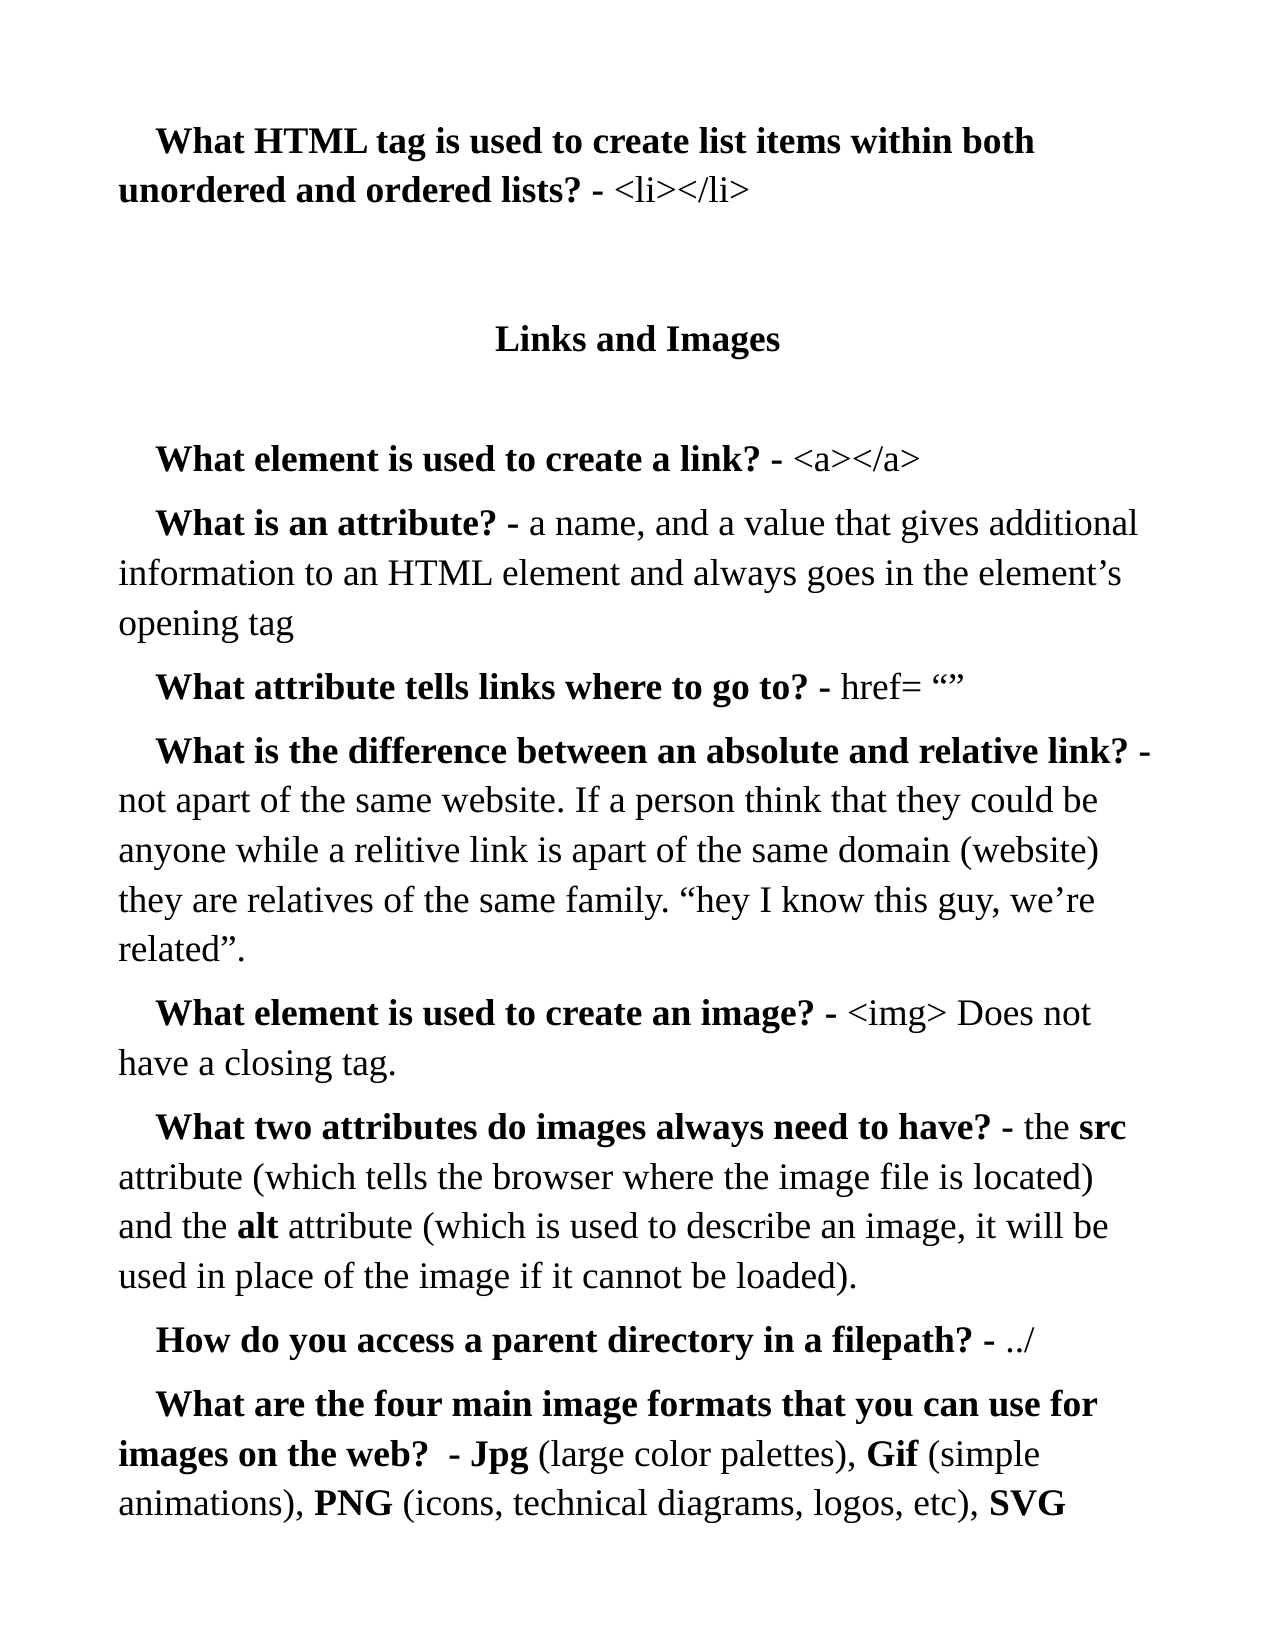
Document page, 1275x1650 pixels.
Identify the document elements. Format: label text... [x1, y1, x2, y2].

text How do you access a parent directory in a filepath? - ../ [118, 1317, 1157, 1361]
text What is the difference between an absolute and relative link? - not apart of the same website. If a person think that they could be anyone while a relitive link is apart of the same domain (website) they are relatives of the same family. “hey I know this guy, we’re related”. [118, 728, 1157, 970]
subtitle Links and Images [118, 317, 1157, 360]
text What HTML tag is used to create list items within both unordered and ordered lists? - <li></li> [118, 118, 1157, 211]
text What are the four main image formats that you can use for images on the web? - Jpg (large color palettes), Gif (simple animations), PNG (icons, technical diagrams, logos, etc), SVG [118, 1382, 1157, 1524]
text What is an attribute? - a name, and a value that gives additional information to an HTML element and always goes in the element’s opening tag [118, 501, 1157, 643]
text What attribute tells links where to go to? - href= “” [118, 664, 1157, 707]
text What two attributes do images always need to have? - the src attribute (which tells the browser where the image file is located) and the alt attribute (which is used to describe an image, it will be used in place of the image if it cannot be loaded). [118, 1104, 1157, 1296]
text What element is used to create an image? - <img> Does not have a closing tag. [118, 991, 1157, 1083]
text What element is used to create a link? - <a></a> [118, 437, 1157, 480]
